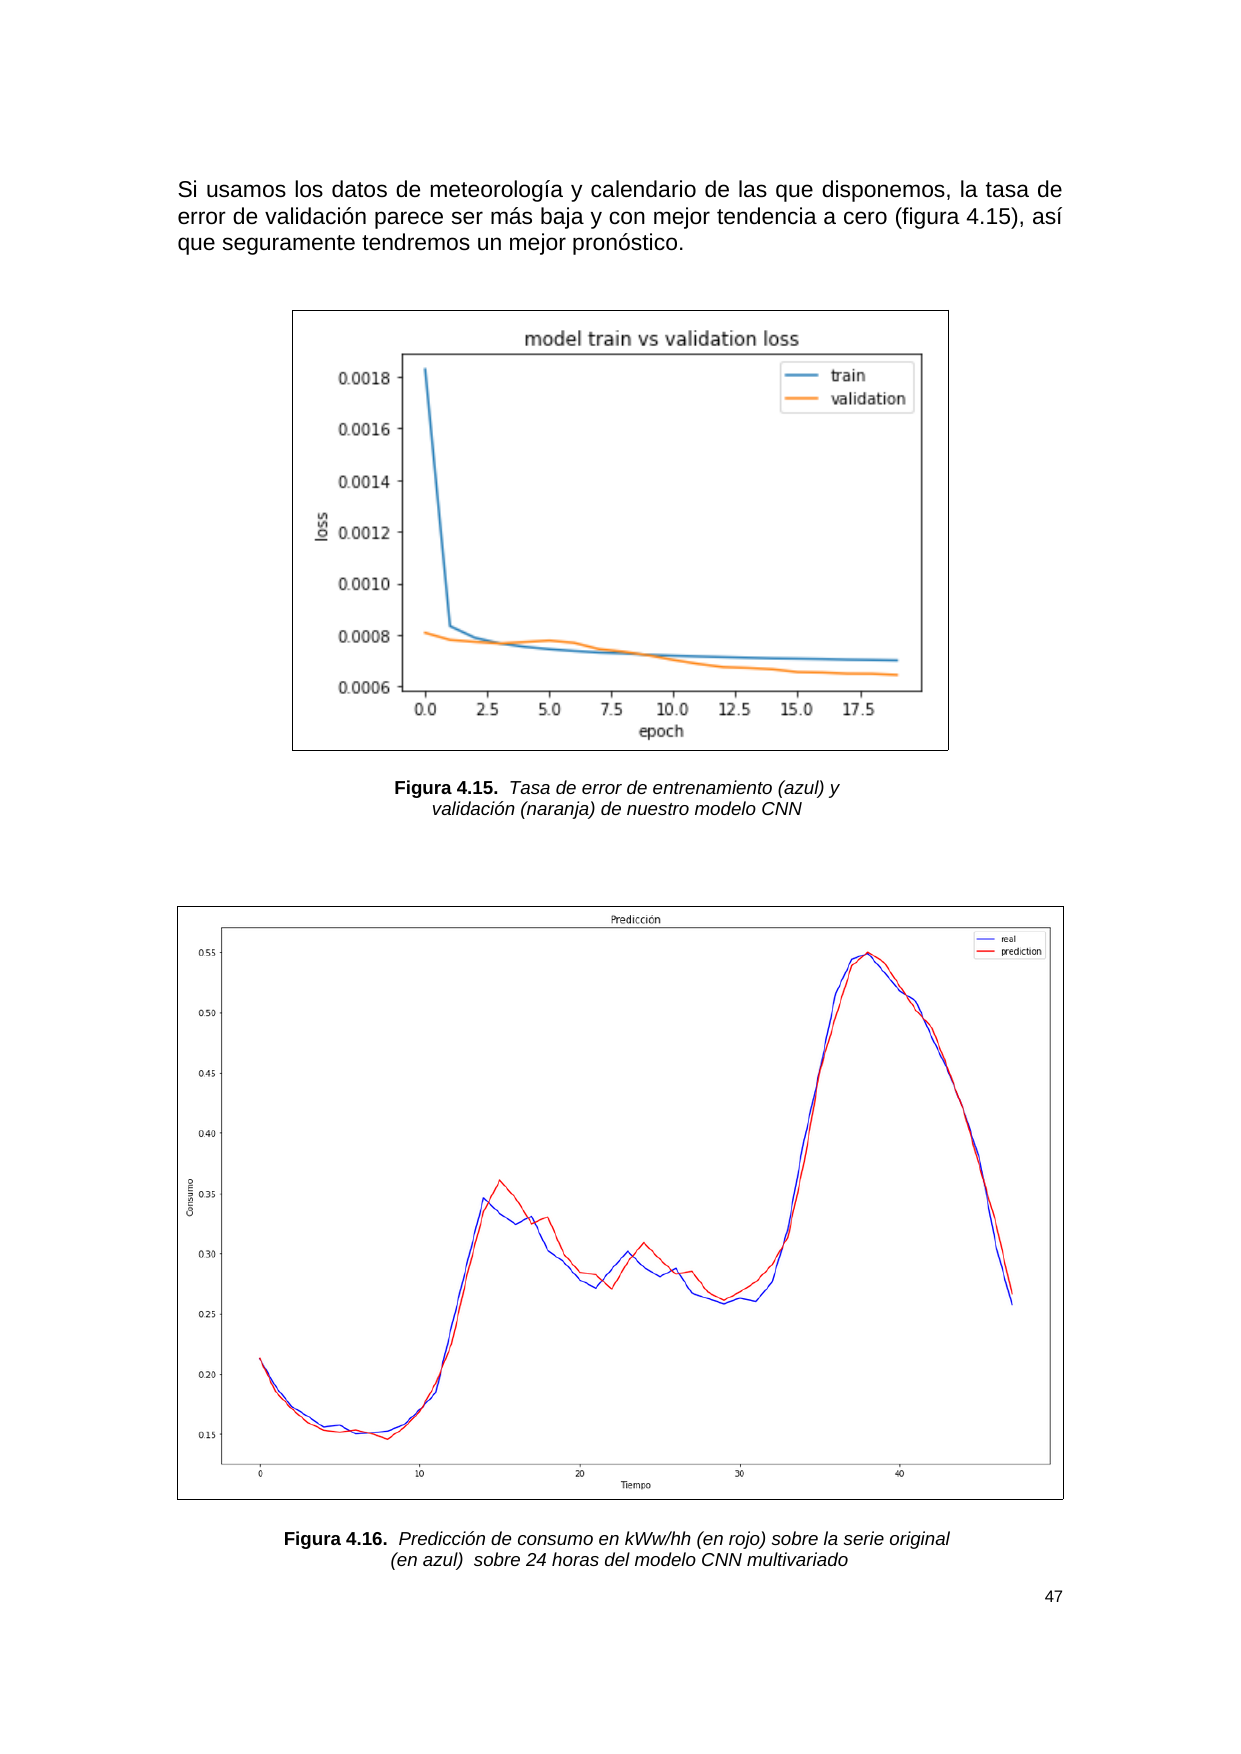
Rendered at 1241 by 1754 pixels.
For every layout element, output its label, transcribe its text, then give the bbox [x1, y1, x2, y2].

text validación (naranja) de nuestro modelo CNN [177, 798, 1063, 820]
text Figura 4.16. Predicción de consumo en kWw/hh (en rojo) sobre la serie original (en azul) sobre 24 horas del modelo CNN multivariado [177, 1528, 1063, 1571]
picture [180, 908, 1060, 1496]
picture [295, 312, 946, 748]
text Si usamos los datos de meteorología y calendario de las que disponemos, la tasa de error de validación parece ser más baja y con mejor tendencia a cero (figura 4.15), así que seguramente tendremos un mejor pronóstico. [177, 176, 1063, 256]
text Figura 4.15. Tasa de error de entrenamiento (azul) y [177, 777, 1063, 798]
